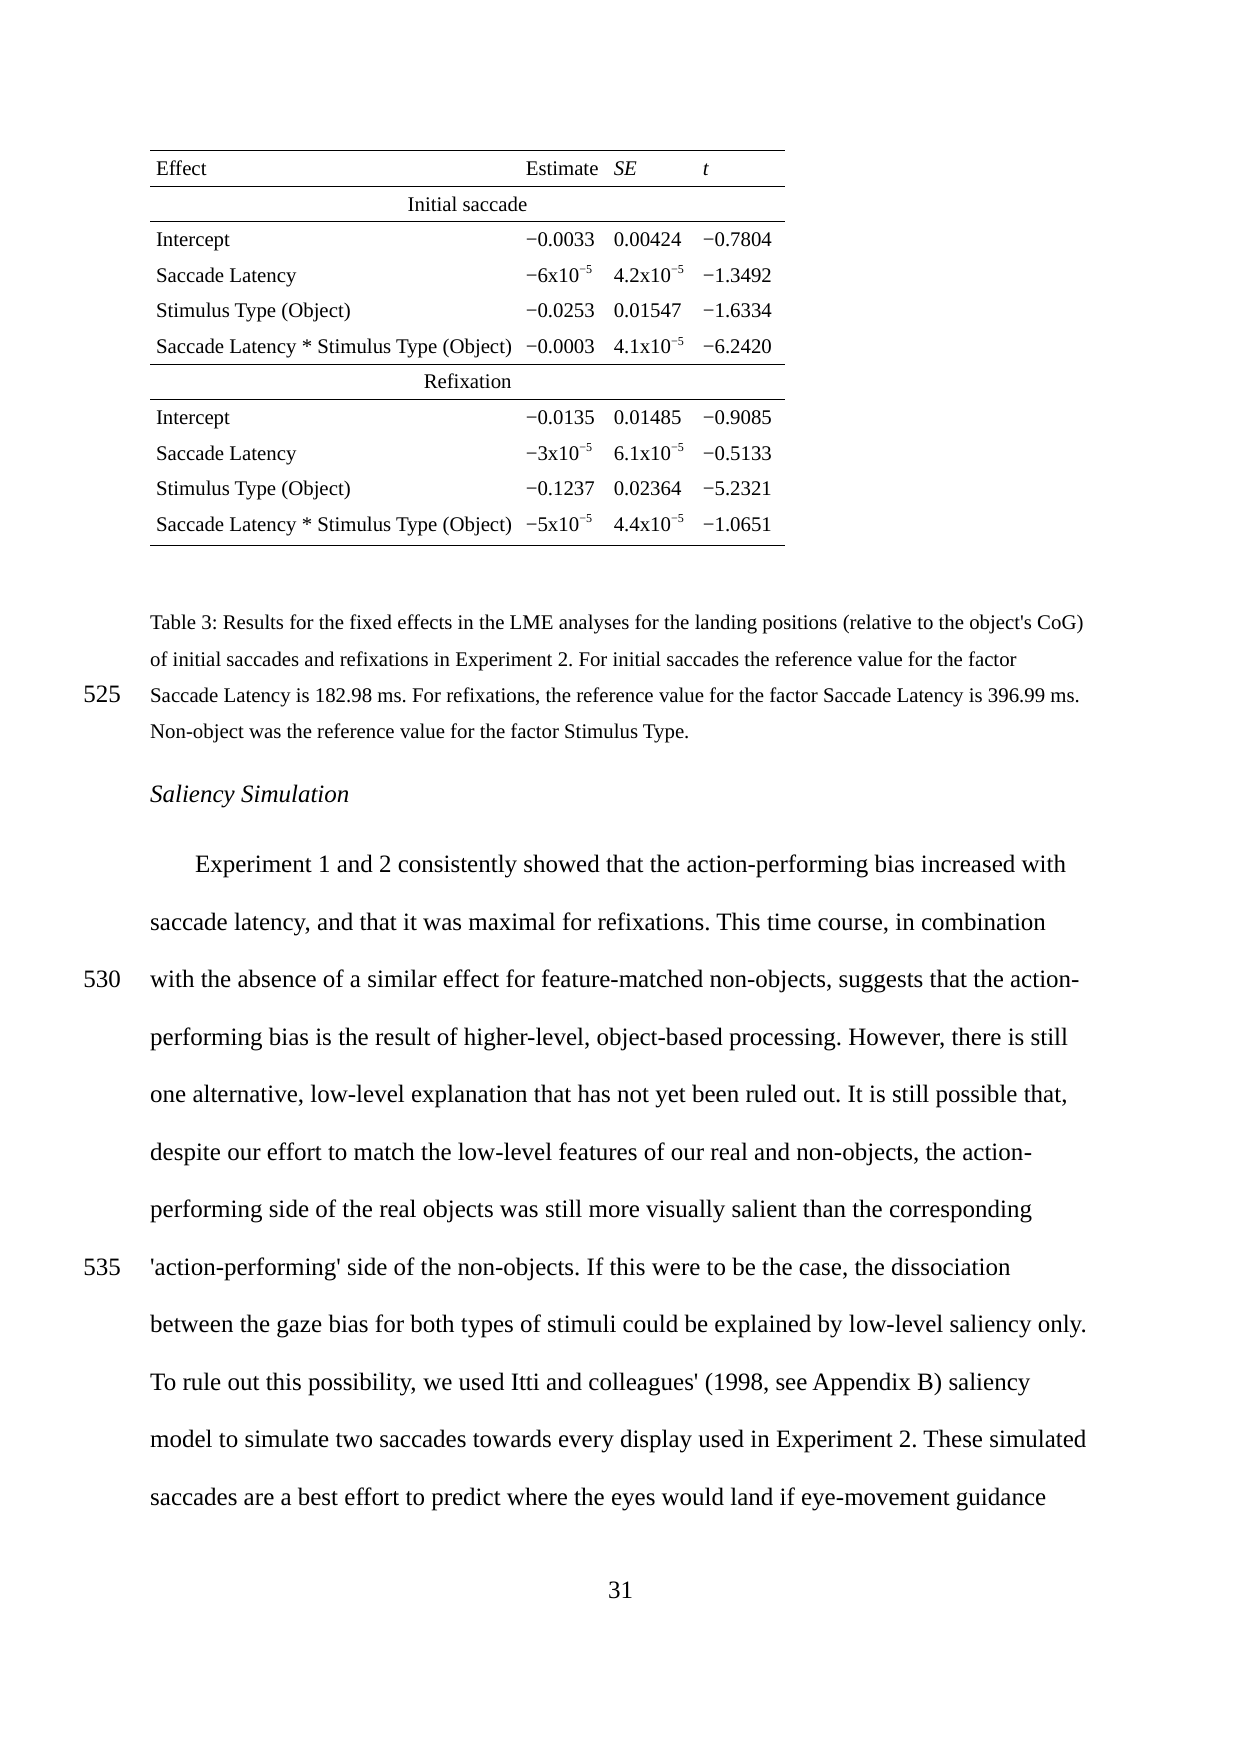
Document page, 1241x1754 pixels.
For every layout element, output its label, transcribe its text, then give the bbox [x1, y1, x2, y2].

table_cell 6.1x10−5 [608, 435, 697, 470]
table_cell 4.2x10−5 [608, 257, 697, 292]
table_cell −0.5133 [697, 435, 785, 470]
table_cell −0.0003 [520, 328, 608, 363]
subtitle Saliency Simulation [150, 779, 1091, 808]
table_cell Stimulus Type (Object) [150, 470, 520, 506]
text Table 3: Results for the fixed effects in the LME analyses for the landing positions (relative to the object's CoG) of initial saccades and refixations in Experiment 2. For initial saccades the reference value for the factor Saccade Latency is 182.98 ms. For refixations, the reference value for the factor Saccade Latency is 396.99 ms. Non-object was the reference value for the factor Stimulus Type. [150, 606, 1091, 743]
table_cell −0.0033 [520, 222, 608, 257]
table_header SE [608, 151, 697, 186]
table_header t [697, 151, 785, 186]
table_cell Saccade Latency [150, 435, 520, 470]
table_header Estimate [520, 151, 608, 186]
table_cell 4.1x10−5 [608, 328, 697, 363]
table_cell Saccade Latency * Stimulus Type (Object) [150, 328, 520, 363]
text Experiment 1 and 2 consistently showed that the action-performing bias increased with saccade latency, and that it was maximal for refixations. This time course, in combination with the absence of a similar effect for feature-matched non-objects, suggests that the action-performing bias is the result of higher-level, object-based processing. However, there is still one alternative, low-level explanation that has not yet been ruled out. It is still possible that, despite our effort to match the low-level features of our real and non-objects, the action-performing side of the real objects was still more visually salient than the corresponding 'action-performing' side of the non-objects. If this were to be the case, the dissociation between the gaze bias for both types of stimuli could be explained by low-level saliency only. To rule out this possibility, we used Itti and colleagues' (1998, see Appendix B) saliency model to simulate two saccades towards every display used in Experiment 2. These simulated saccades are a best effort to predict where the eyes would land if eye-movement guidance [150, 849, 1091, 1511]
table_cell −0.9085 [697, 400, 785, 435]
table_cell −6.2420 [697, 328, 785, 363]
table_cell 0.02364 [608, 470, 697, 506]
table_cell −1.6334 [697, 293, 785, 328]
table_cell −5x10−5 [520, 506, 608, 545]
table_cell Refixation [150, 365, 785, 399]
table_cell Saccade Latency [150, 257, 520, 292]
table_cell −0.0135 [520, 400, 608, 435]
table_cell −6x10−5 [520, 257, 608, 292]
table_cell Intercept [150, 222, 520, 257]
table_cell −0.7804 [697, 222, 785, 257]
table_cell Saccade Latency * Stimulus Type (Object) [150, 506, 520, 545]
table_cell Intercept [150, 400, 520, 435]
table_header Effect [150, 151, 520, 186]
table_cell −0.1237 [520, 470, 608, 506]
table_cell −1.0651 [697, 506, 785, 545]
table_cell −0.0253 [520, 293, 608, 328]
table_cell 0.01485 [608, 400, 697, 435]
table_cell Stimulus Type (Object) [150, 293, 520, 328]
table_cell −1.3492 [697, 257, 785, 292]
table_cell Initial saccade [150, 187, 785, 221]
table_cell −3x10−5 [520, 435, 608, 470]
table_cell 0.01547 [608, 293, 697, 328]
table_cell 0.00424 [608, 222, 697, 257]
table_cell 4.4x10−5 [608, 506, 697, 545]
table_cell −5.2321 [697, 470, 785, 506]
